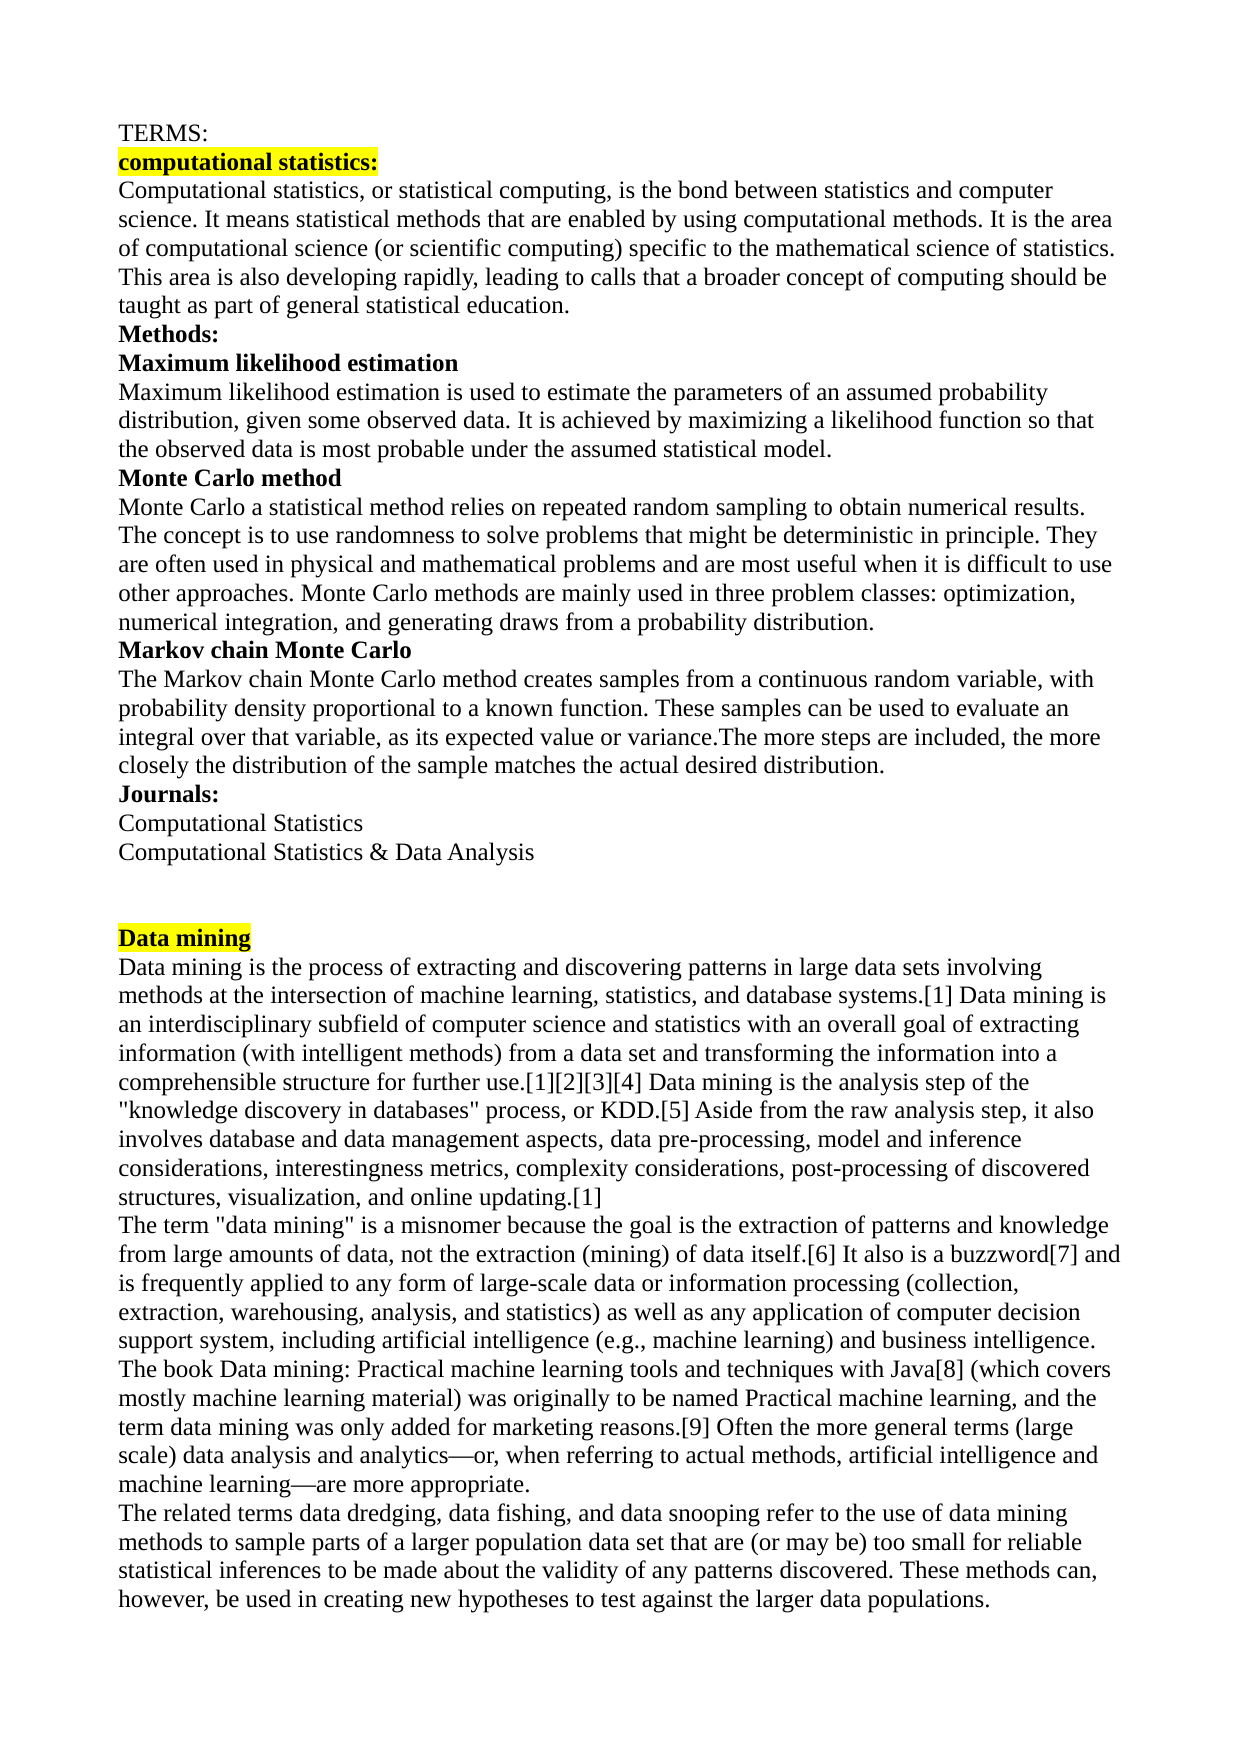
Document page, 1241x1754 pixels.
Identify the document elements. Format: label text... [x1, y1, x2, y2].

text Markov chain Monte Carlo [118, 636, 1122, 664]
text Data mining [118, 923, 1122, 952]
text Maximum likelihood estimation is used to estimate the parameters of an assumed probability distribution, given some observed data. It is achieved by maximizing a likelihood function so that the observed data is most probable under the assumed statistical model. [118, 377, 1122, 463]
text The Markov chain Monte Carlo method creates samples from a continuous random variable, with probability density proportional to a known function. These samples can be used to evaluate an integral over that variable, as its expected value or variance.The more steps are included, the more closely the distribution of the sample matches the actual desired distribution. [118, 664, 1122, 779]
text Monte Carlo a statistical method relies on repeated random sampling to obtain numerical results. The concept is to use randomness to solve problems that might be deterministic in principle. They are often used in physical and mathematical problems and are most useful when it is difficult to use other approaches. Monte Carlo methods are mainly used in three problem classes: optimization, numerical integration, and generating draws from a probability distribution. [118, 492, 1122, 636]
text Computational Statistics [118, 808, 1122, 837]
text TERMS: [118, 118, 1122, 147]
text The related terms data dredging, data fishing, and data snooping refer to the use of data mining methods to sample parts of a larger population data set that are (or may be) too small for reliable statistical inferences to be made about the validity of any patterns discovered. These methods can, however, be used in creating new hypotheses to test against the larger data populations. [118, 1498, 1122, 1613]
text Journals: [118, 779, 1122, 808]
text computational statistics: [118, 147, 1122, 176]
text The term "data mining" is a misnomer because the goal is the extraction of patterns and knowledge from large amounts of data, not the extraction (mining) of data itself.[6] It also is a buzzword[7] and is frequently applied to any form of large-scale data or information processing (collection, extraction, warehousing, analysis, and statistics) as well as any application of computer decision support system, including artificial intelligence (e.g., machine learning) and business intelligence. The book Data mining: Practical machine learning tools and techniques with Java[8] (which covers mostly machine learning material) was originally to be named Practical machine learning, and the term data mining was only added for marketing reasons.[9] Often the more general terms (large scale) data analysis and analytics—or, when referring to actual methods, artificial intelligence and machine learning—are more appropriate. [118, 1211, 1122, 1498]
text Computational Statistics & Data Analysis [118, 837, 1122, 866]
text Data mining is the process of extracting and discovering patterns in large data sets involving methods at the intersection of machine learning, statistics, and database systems.[1] Data mining is an interdisciplinary subfield of computer science and statistics with an overall goal of extracting information (with intelligent methods) from a data set and transforming the information into a comprehensible structure for further use.[1][2][3][4] Data mining is the analysis step of the "knowledge discovery in databases" process, or KDD.[5] Aside from the raw analysis step, it also involves database and data management aspects, data pre-processing, model and inference considerations, interestingness metrics, complexity considerations, post-processing of discovered structures, visualization, and online updating.[1] [118, 952, 1122, 1211]
text Computational statistics, or statistical computing, is the bond between statistics and computer science. It means statistical methods that are enabled by using computational methods. It is the area of computational science (or scientific computing) specific to the mathematical science of statistics. This area is also developing rapidly, leading to calls that a broader concept of computing should be taught as part of general statistical education. [118, 176, 1122, 319]
text Maximum likelihood estimation [118, 348, 1122, 377]
text Monte Carlo method [118, 463, 1122, 492]
text Methods: [118, 319, 1122, 348]
